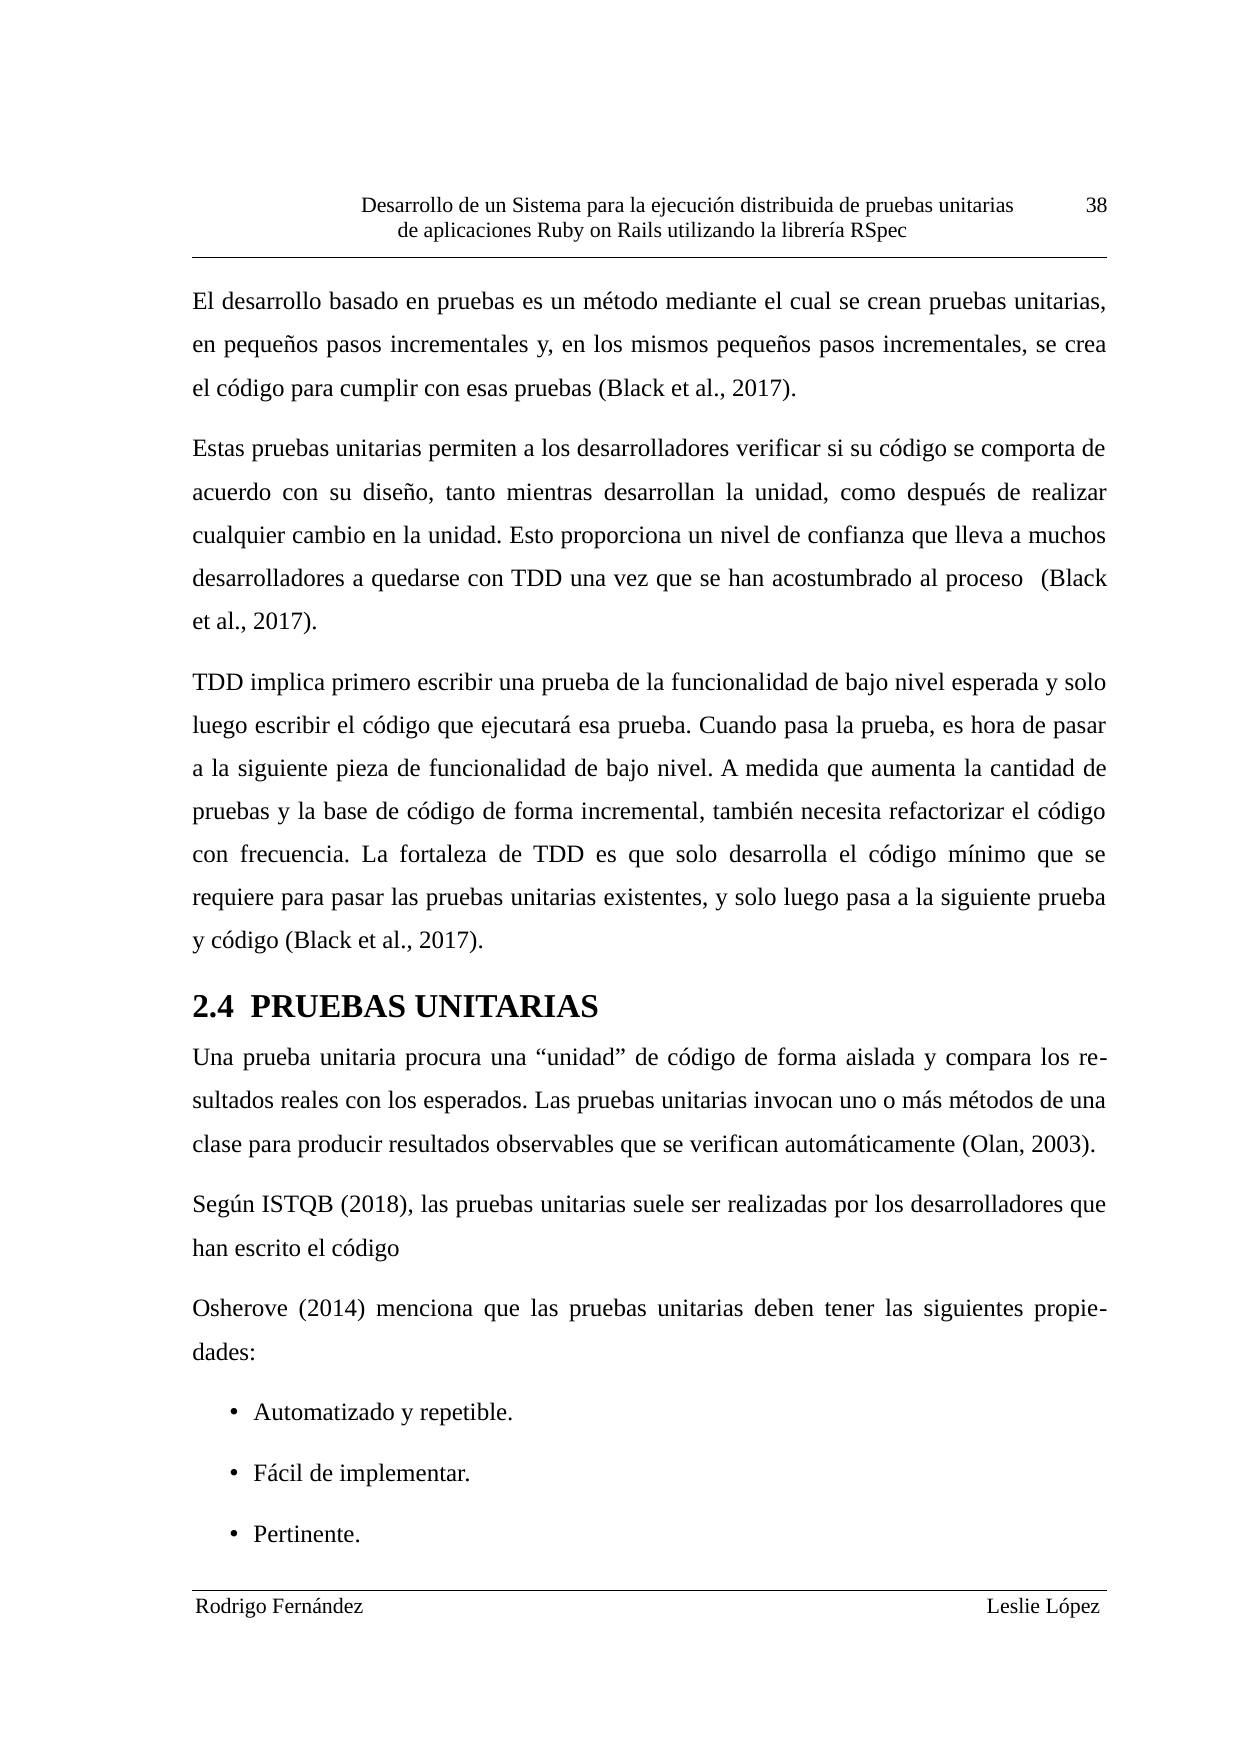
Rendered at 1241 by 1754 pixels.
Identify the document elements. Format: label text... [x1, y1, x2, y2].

list Fácil de implementar. [229, 1458, 1107, 1487]
text Según ISTQB (2018)⁠, las pruebas unitarias suele ser realizadas por los desarrolladores que han escrito el código [192, 1189, 1107, 1261]
text Estas pruebas unitarias permiten a los desarrolladores verificar si su código se comporta de acuerdo con su diseño, tanto mientras desarrollan la unidad, como después de realizar cualquier cambio en la unidad. Esto proporciona un nivel de confianza que lleva a muchos desarrolladores a quedarse con TDD una vez que se han acostumbrado al proceso (Black et al., 2017).⁠ [192, 433, 1107, 635]
text Una prueba unitaria procura una “unidad” de código de forma aislada y compara los re­sultados reales con los esperados. Las pruebas unitarias invocan uno o más métodos de una clase para producir resultados observables que se verifican automáticamente (Olan, 2003). [192, 1042, 1107, 1157]
text Osherove (2014)⁠ menciona que las pruebas unitarias deben tener las siguientes propie­dades: [192, 1293, 1107, 1365]
list Pertinente. [229, 1519, 1107, 1548]
list El desarrollo basado en pruebas es un método mediante el cual se crean pruebas unitarias, en pequeños pasos incrementales y, en los mismos pequeños pasos incrementales, se crea el código para cumplir con esas pruebas (Black et al., 2017)⁠. [192, 286, 1107, 401]
subtitle Pruebas Unitarias [192, 986, 1107, 1025]
text TDD implica primero escribir una prueba de la funcionalidad de bajo nivel esperada y solo luego escribir el código que ejecutará esa prueba. Cuando pasa la prueba, es hora de pasar a la siguiente pieza de funcionalidad de bajo nivel. A medida que aumenta la cantidad de pruebas y la base de código de forma incremental, también necesita refactorizar el código con frecuencia. La fortaleza de TDD es que solo desarrolla el código mínimo que se requiere para pasar las pruebas unitarias existentes, y solo luego pasa a la siguiente prueba y código (Black et al., 2017)⁠. [192, 667, 1107, 954]
list Automatizado y repetible. [229, 1397, 1107, 1426]
